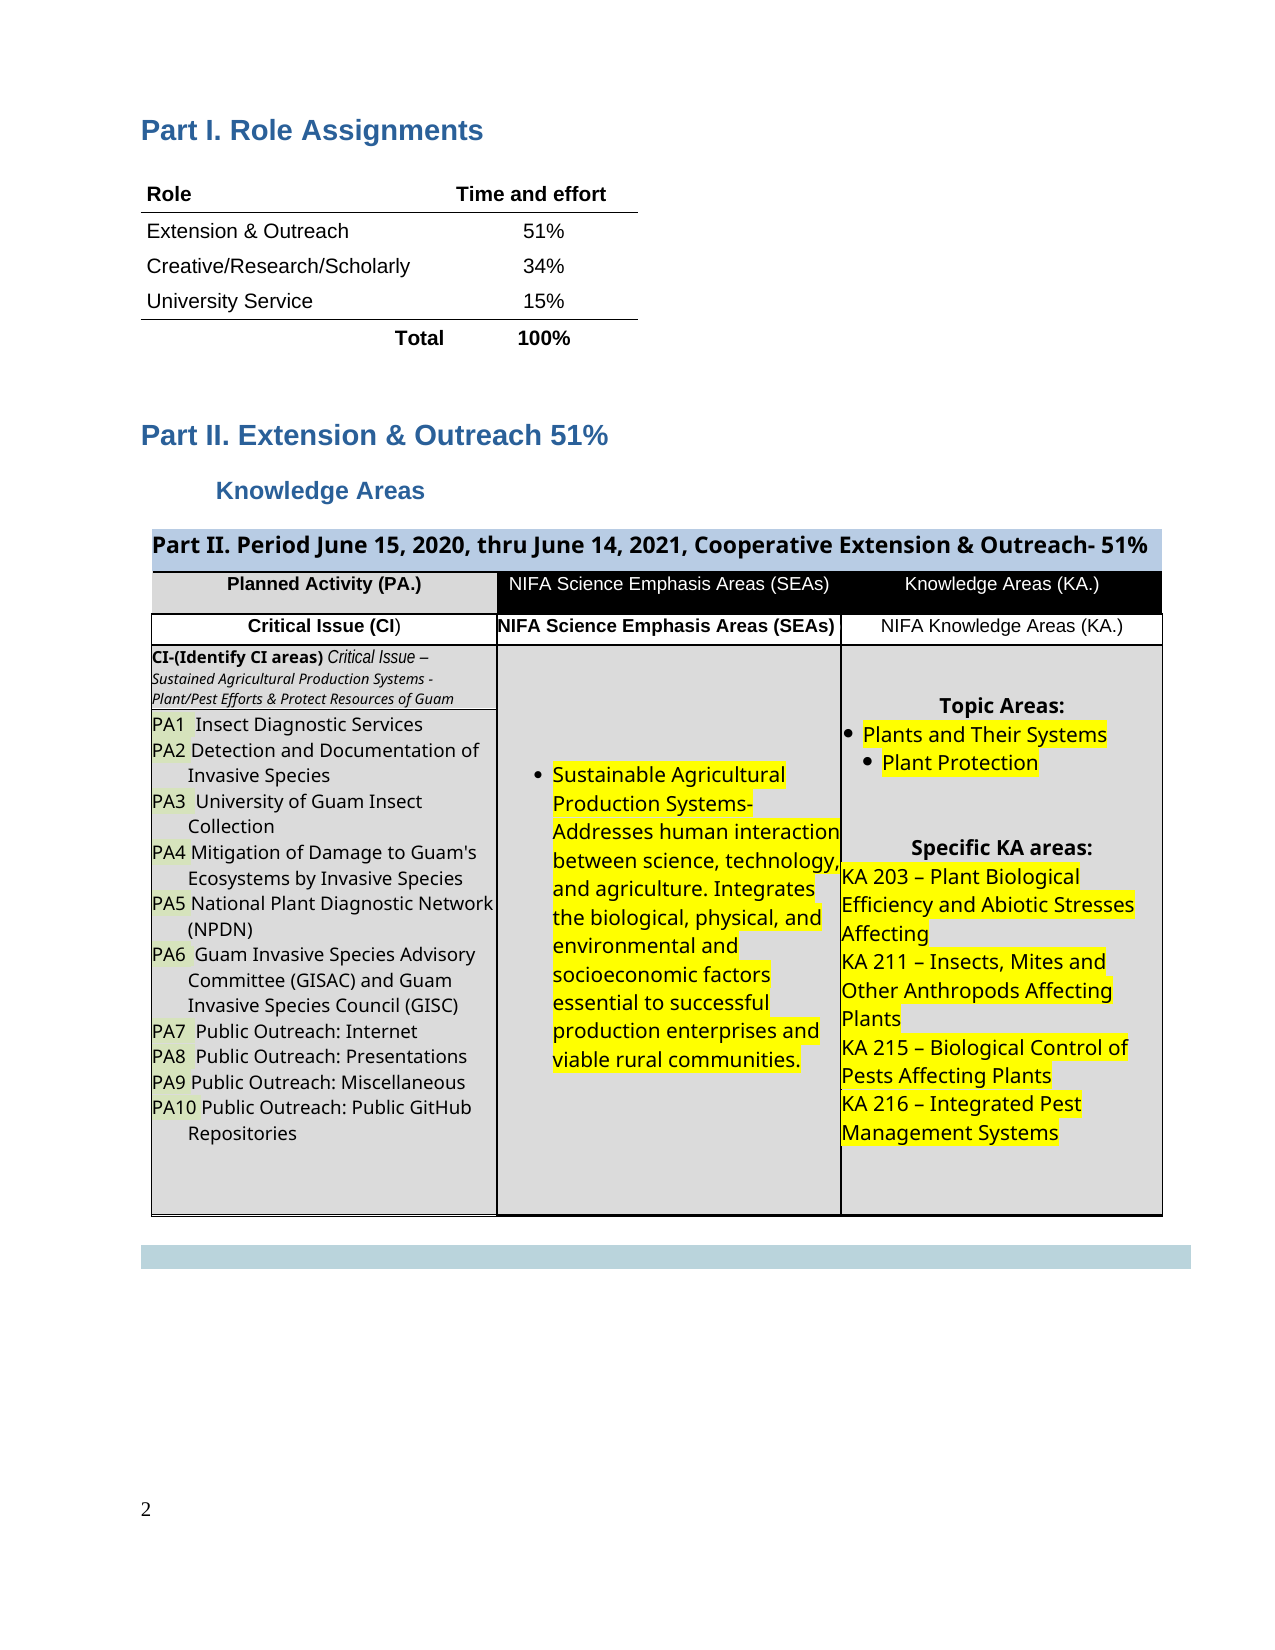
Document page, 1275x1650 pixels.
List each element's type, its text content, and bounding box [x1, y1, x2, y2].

table_cell NIFA Science Emphasis Areas (SEAs)) [498, 615, 840, 644]
table_cell Extension & Outreach [141, 213, 450, 248]
table_cell 15% [450, 284, 637, 319]
table_cell 100% [450, 320, 637, 356]
table_cell Total [141, 320, 450, 356]
table_cell University Service [141, 284, 450, 319]
table_cell NIFA Knowledge Areas (KA.) [842, 615, 1162, 644]
table_header Role [141, 176, 450, 212]
table_cell PA1 Insect Diagnostic Services PA2 Detection and Documentation of Invasive Species PA3 University of Guam Insect Collection PA4 Mitigation of Damage to Guam's Ecosystems by Invasive Species PA5 National Plant Diagnostic Network (NPDN) PA6 Guam Invasive Species Advisory Committee (GISAC) and Guam Invasive Species Council (GISC) PA7 Public Outreach: Internet PA8 Public Outreach: Presentations PA9 Public Outreach: Miscellaneous PA10 Public Outreach: Public GitHub Repositories [152, 710, 496, 1214]
table_header Time and effort [450, 176, 637, 212]
table_cell Knowledge Areas (KA.) [841, 571, 1162, 613]
subtitle Part II. Extension & Outreach 51% [141, 418, 1228, 452]
table_header Part II. Period June 15, 2020, thru June 14, 2021, Cooperative Extension & Outreach- 51% [152, 529, 1162, 571]
table_cell 34% [450, 248, 637, 284]
table_cell Topic Areas: Plants and Their Systems Plant Protection Specific KA areas: KA 203 – Plant Biological Efficiency and Abiotic Stresses Affecting KA 211 – Insects, Mites and Other Anthropods Affecting Plants KA 215 – Biological Control of Pests Affecting Plants KA 216 – Integrated Pest Management Systems [842, 646, 1162, 1214]
table_cell 51% [450, 213, 637, 248]
subtitle Part I. Role Assignments [141, 112, 1228, 146]
table_cell CI-(Identify CI areas) Critical Issue – Sustained Agricultural Production Systems - Plant/Pest Efforts & Protect Resources of Guam [152, 646, 496, 708]
table_cell Planned Activity (PA.) [152, 571, 497, 613]
table_cell Critical Issue (CI) [152, 615, 496, 644]
table_cell NIFA Science Emphasis Areas (SEAs) [497, 573, 841, 613]
subtitle Knowledge Areas [216, 476, 1191, 505]
table_cell Sustainable Agricultural Production Systems-Addresses human interaction between science, technology, and agriculture. Integrates the biological, physical, and environmental and socioeconomic factors essential to successful production enterprises and viable rural communities. [498, 646, 840, 1214]
table_cell Creative/Research/Scholarly [141, 248, 450, 284]
